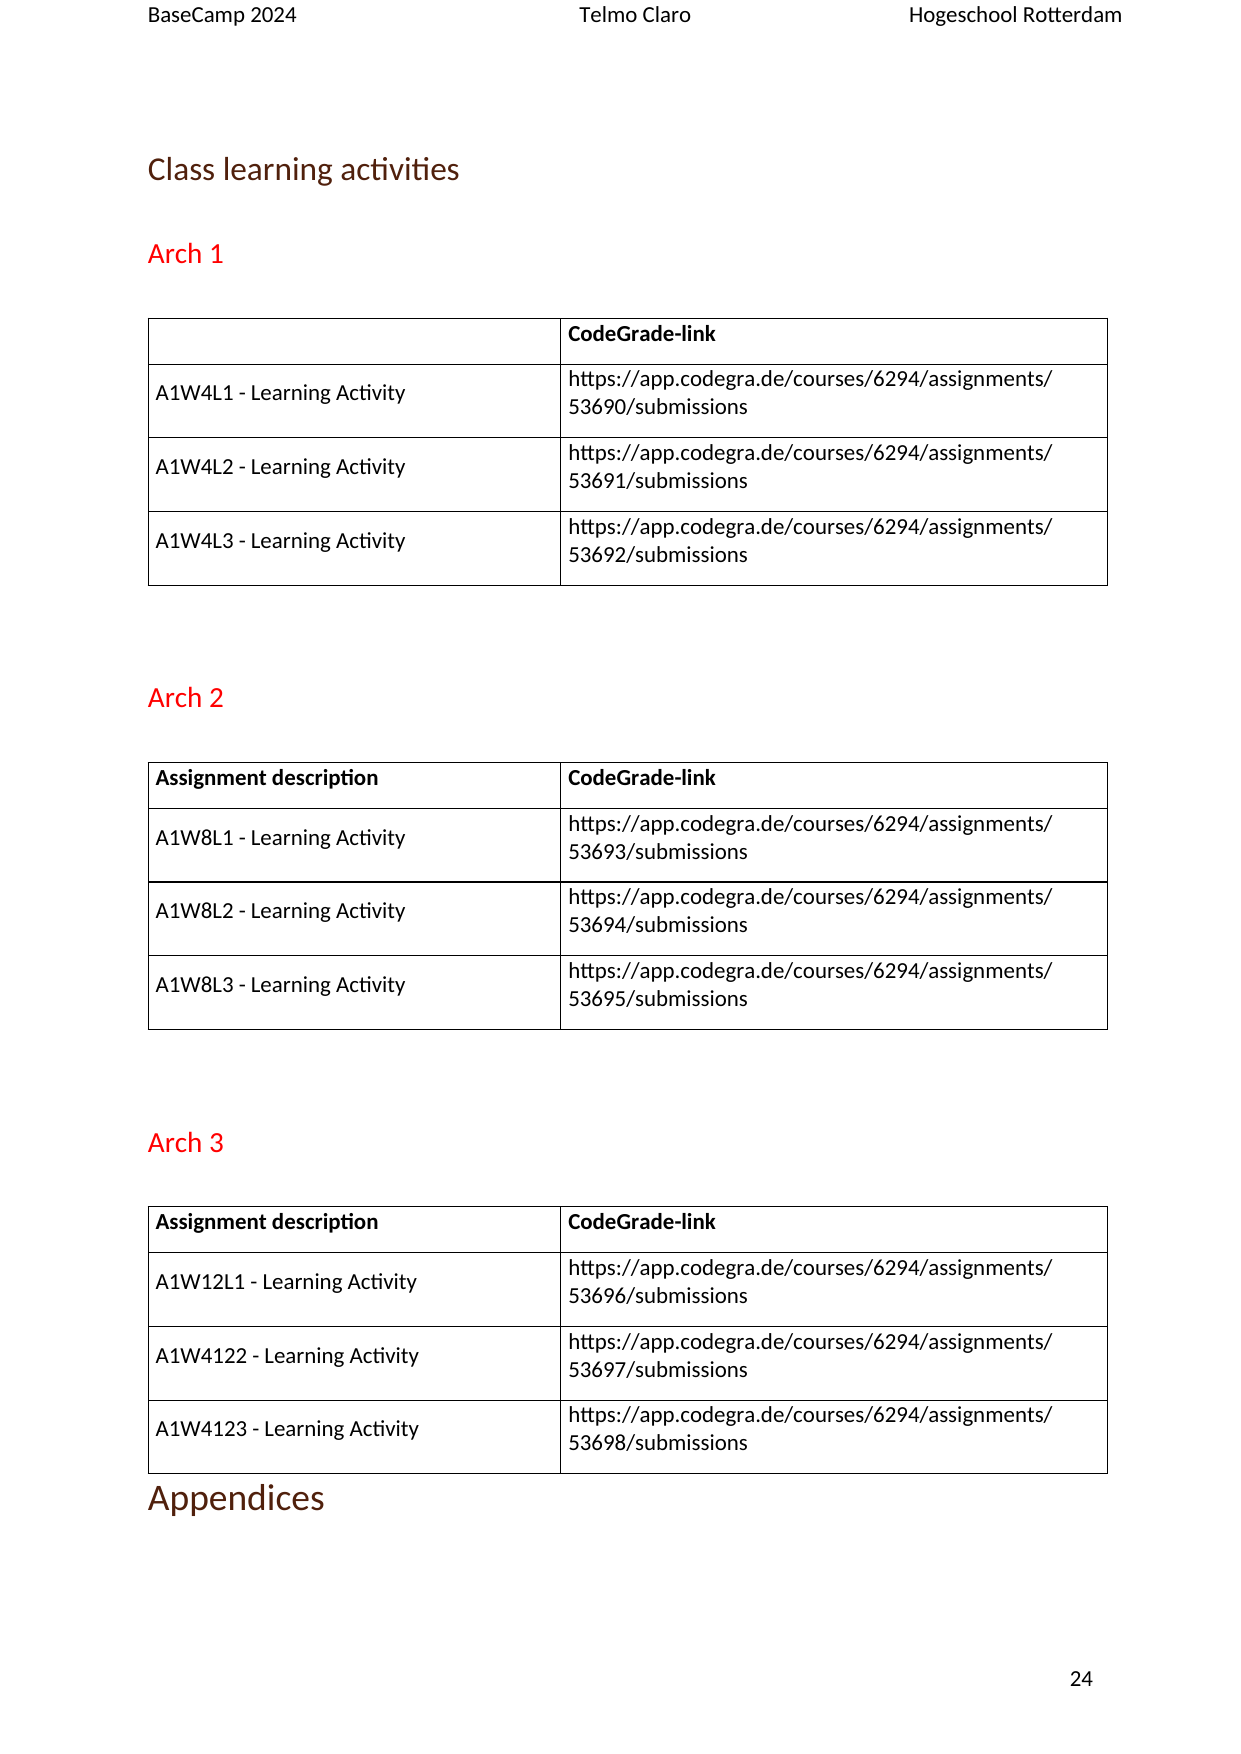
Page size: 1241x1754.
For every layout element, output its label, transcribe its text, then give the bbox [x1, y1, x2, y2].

table_header Assignment description [149, 763, 560, 808]
table_cell https://app.codegra.de/courses/6294/assignments/53691/submissions [561, 438, 1107, 511]
subtitle Arch 2 [148, 679, 1093, 715]
table_cell https://app.codegra.de/courses/6294/assignments/53697/submissions [561, 1327, 1107, 1399]
table_header Assignment description [149, 1207, 560, 1252]
subtitle Arch 1 [148, 235, 1093, 271]
table_header CodeGrade-link [561, 763, 1107, 808]
table_cell A1W8L2 - Learning Activity [149, 883, 560, 955]
table_cell https://app.codegra.de/courses/6294/assignments/53694/submissions [561, 883, 1107, 955]
table_cell https://app.codegra.de/courses/6294/assignments/53695/submissions [561, 956, 1107, 1029]
table_cell A1W4L2 - Learning Activity [149, 438, 560, 511]
table_cell A1W4L1 - Learning Activity [149, 365, 560, 437]
table_cell A1W12L1 - Learning Activity [149, 1253, 560, 1326]
table_cell https://app.codegra.de/courses/6294/assignments/53690/submissions [561, 365, 1107, 437]
table_cell https://app.codegra.de/courses/6294/assignments/53692/submissions [561, 512, 1107, 585]
table_cell A1W8L1 - Learning Activity [149, 809, 560, 881]
table_cell A1W4123 - Learning Activity [149, 1401, 560, 1473]
subtitle Appendices [148, 1474, 1093, 1520]
table_cell A1W4L3 - Learning Activity [149, 512, 560, 585]
table_cell A1W4122 - Learning Activity [149, 1327, 560, 1399]
table_header CodeGrade-link [561, 319, 1107, 363]
table_header CodeGrade-link [561, 1207, 1107, 1252]
table_cell A1W8L3 - Learning Activity [149, 956, 560, 1029]
subtitle Arch 3 [148, 1124, 1093, 1159]
table_cell https://app.codegra.de/courses/6294/assignments/53696/submissions [561, 1253, 1107, 1326]
table_cell https://app.codegra.de/courses/6294/assignments/53693/submissions [561, 809, 1107, 881]
table_header [149, 319, 560, 363]
subtitle Class learning activities [148, 148, 1093, 188]
table_cell https://app.codegra.de/courses/6294/assignments/53698/submissions [561, 1401, 1107, 1473]
